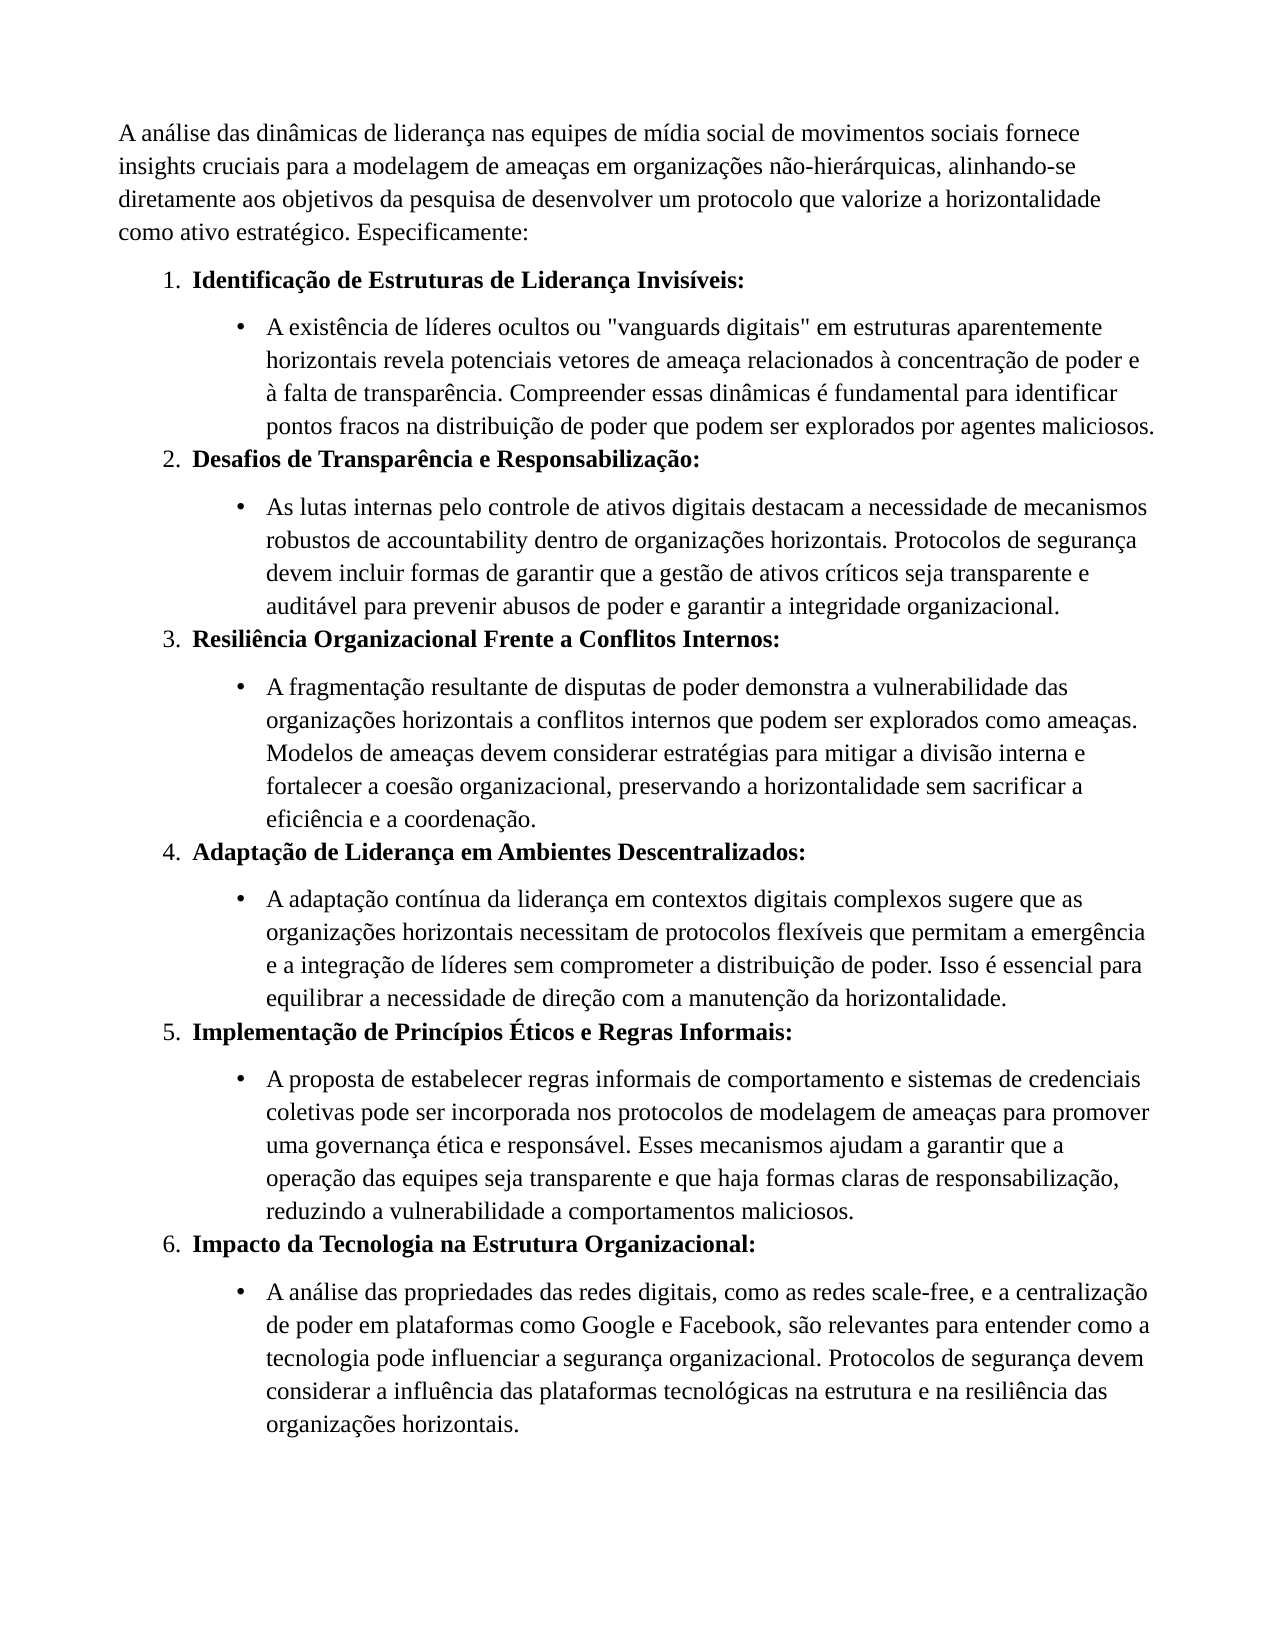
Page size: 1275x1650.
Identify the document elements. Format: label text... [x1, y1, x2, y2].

list A adaptação contínua da liderança em contextos digitais complexos sugere que as organizações horizontais necessitam de protocolos flexíveis que permitam a emergência e a integração de líderes sem comprometer a distribuição de poder. Isso é essencial para equilibrar a necessidade de direção com a manutenção da horizontalidade. [236, 884, 1157, 1012]
list Desafios de Transparência e Responsabilização: [162, 444, 1157, 473]
text A análise das dinâmicas de liderança nas equipes de mídia social de movimentos sociais fornece insights cruciais para a modelagem de ameaças em organizações não-hierárquicas, alinhando-se diretamente aos objetivos da pesquisa de desenvolver um protocolo que valorize a horizontalidade como ativo estratégico. Especificamente: [118, 118, 1157, 246]
list A existência de líderes ocultos ou "vanguards digitais" em estruturas aparentemente horizontais revela potenciais vetores de ameaça relacionados à concentração de poder e à falta de transparência. Compreender essas dinâmicas é fundamental para identificar pontos fracos na distribuição de poder que podem ser explorados por agentes maliciosos. [236, 312, 1157, 440]
list A análise das propriedades das redes digitais, como as redes scale-free, e a centralização de poder em plataformas como Google e Facebook, são relevantes para entender como a tecnologia pode influenciar a segurança organizacional. Protocolos de segurança devem considerar a influência das plataformas tecnológicas na estrutura e na resiliência das organizações horizontais. [236, 1277, 1157, 1438]
list A fragmentação resultante de disputas de poder demonstra a vulnerabilidade das organizações horizontais a conflitos internos que podem ser explorados como ameaças. Modelos de ameaças devem considerar estratégias para mitigar a divisão interna e fortalecer a coesão organizacional, preservando a horizontalidade sem sacrificar a eficiência e a coordenação. [236, 672, 1157, 833]
list Adaptação de Liderança em Ambientes Descentralizados: [162, 837, 1157, 866]
list As lutas internas pelo controle de ativos digitais destacam a necessidade de mecanismos robustos de accountability dentro de organizações horizontais. Protocolos de segurança devem incluir formas de garantir que a gestão de ativos críticos seja transparente e auditável para prevenir abusos de poder e garantir a integridade organizacional. [236, 492, 1157, 620]
list Identificação de Estruturas de Liderança Invisíveis: [162, 265, 1157, 293]
list Impacto da Tecnologia na Estrutura Organizacional: [162, 1229, 1157, 1258]
list Resiliência Organizacional Frente a Conflitos Internos: [162, 624, 1157, 653]
list A proposta de estabelecer regras informais de comportamento e sistemas de credenciais coletivas pode ser incorporada nos protocolos de modelagem de ameaças para promover uma governança ética e responsável. Esses mecanismos ajudam a garantir que a operação das equipes seja transparente e que haja formas claras de responsabilização, reduzindo a vulnerabilidade a comportamentos maliciosos. [236, 1064, 1157, 1225]
list Implementação de Princípios Éticos e Regras Informais: [162, 1017, 1157, 1045]
